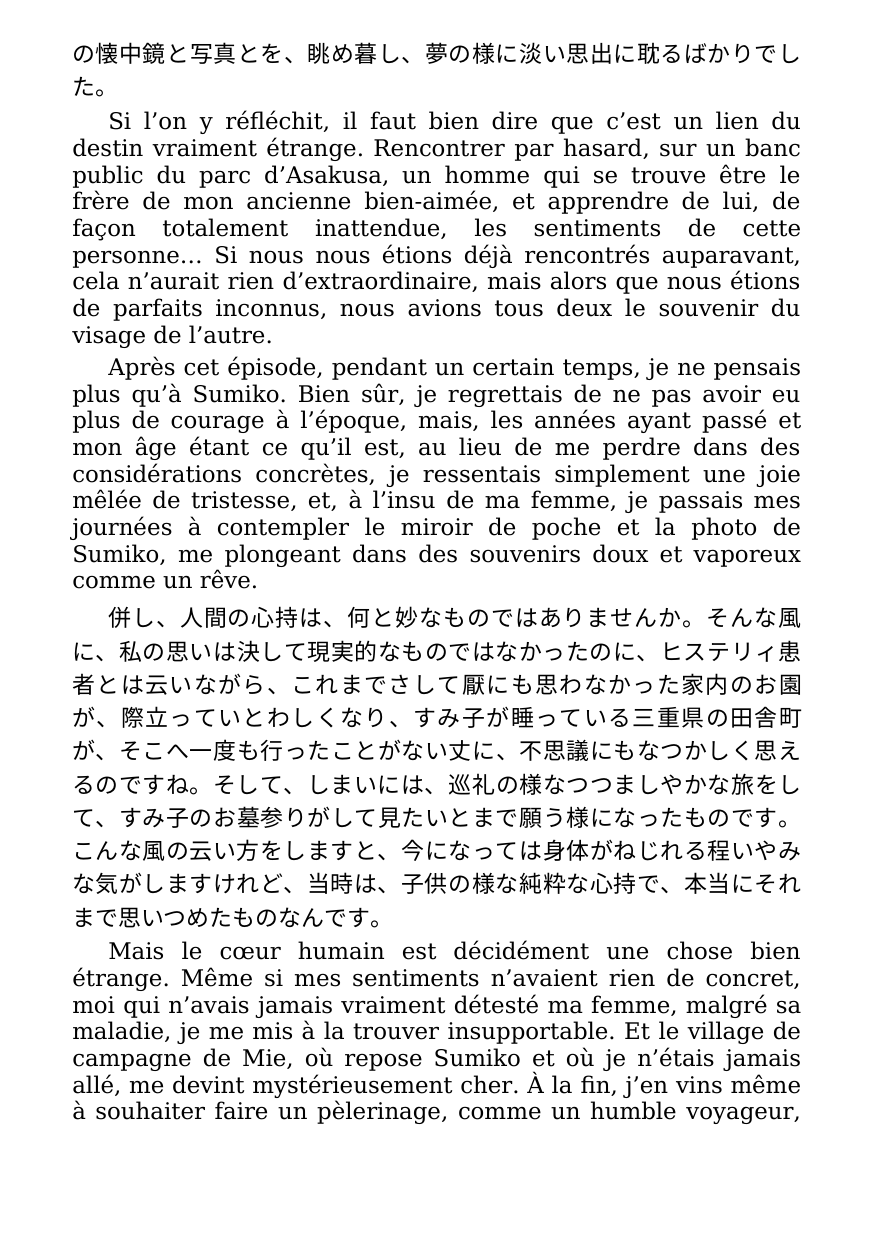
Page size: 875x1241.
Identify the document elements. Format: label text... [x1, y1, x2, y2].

text 併し、人間の心持は、何と妙なものではありませんか。そんな風に、私の思いは決して現実的なものではなかったのに、ヒステリィ患者とは云いながら、これまでさして厭にも思わなかった家内のお園が、際立っていとわしくなり、すみ子が睡っている三重県の田舎町が、そこへ一度も行ったことがない丈に、不思議にもなつかしく思えるのですね。そして、しまいには、巡礼の様なつつましやかな旅をして、すみ子のお墓参りがして見たいとまで願う様になったものです。こんな風の云い方をしますと、今になっては身体がねじれる程いやみな気がしますけれど、当時は、子供の様な純粋な心持で、本当にそれまで思いつめたものなんです。 [72, 600, 802, 933]
text Mais le cœur humain est décidément une chose bien étrange. Même si mes sentiments n’avaient rien de concret, moi qui n’avais jamais vraiment détesté ma femme, malgré sa maladie, je me mis à la trouver insupportable. Et le village de campagne de Mie, où repose Sumiko et où je n’étais jamais allé, me devint mystérieusement cher. À la fin, j’en vins même à souhaiter faire un pèlerinage, comme un humble voyageur, [72, 938, 802, 1125]
text の懐中鏡と写真とを、眺め暮し、夢の様に淡い思出に耽るばかりでした。 [72, 36, 802, 102]
text Si l’on y réfléchit, il faut bien dire que c’est un lien du destin vraiment étrange. Rencontrer par hasard, sur un banc public du parc d’Asakusa, un homme qui se trouve être le frère de mon ancienne bien-aimée, et apprendre de lui, de façon totalement inattendue, les sentiments de cette personne… Si nous nous étions déjà rencontrés auparavant, cela n’aurait rien d’extraordinaire, mais alors que nous étions de parfaits inconnus, nous avions tous deux le souvenir du visage de l’autre. [72, 108, 802, 348]
text Après cet épisode, pendant un certain temps, je ne pensais plus qu’à Sumiko. Bien sûr, je regrettais de ne pas avoir eu plus de courage à l’époque, mais, les années ayant passé et mon âge étant ce qu’il est, au lieu de me perdre dans des considérations concrètes, je ressentais simplement une joie mêlée de tristesse, et, à l’insu de ma femme, je passais mes journées à contempler le miroir de poche et la photo de Sumiko, me plongeant dans des souvenirs doux et vaporeux comme un rêve. [72, 354, 802, 594]
